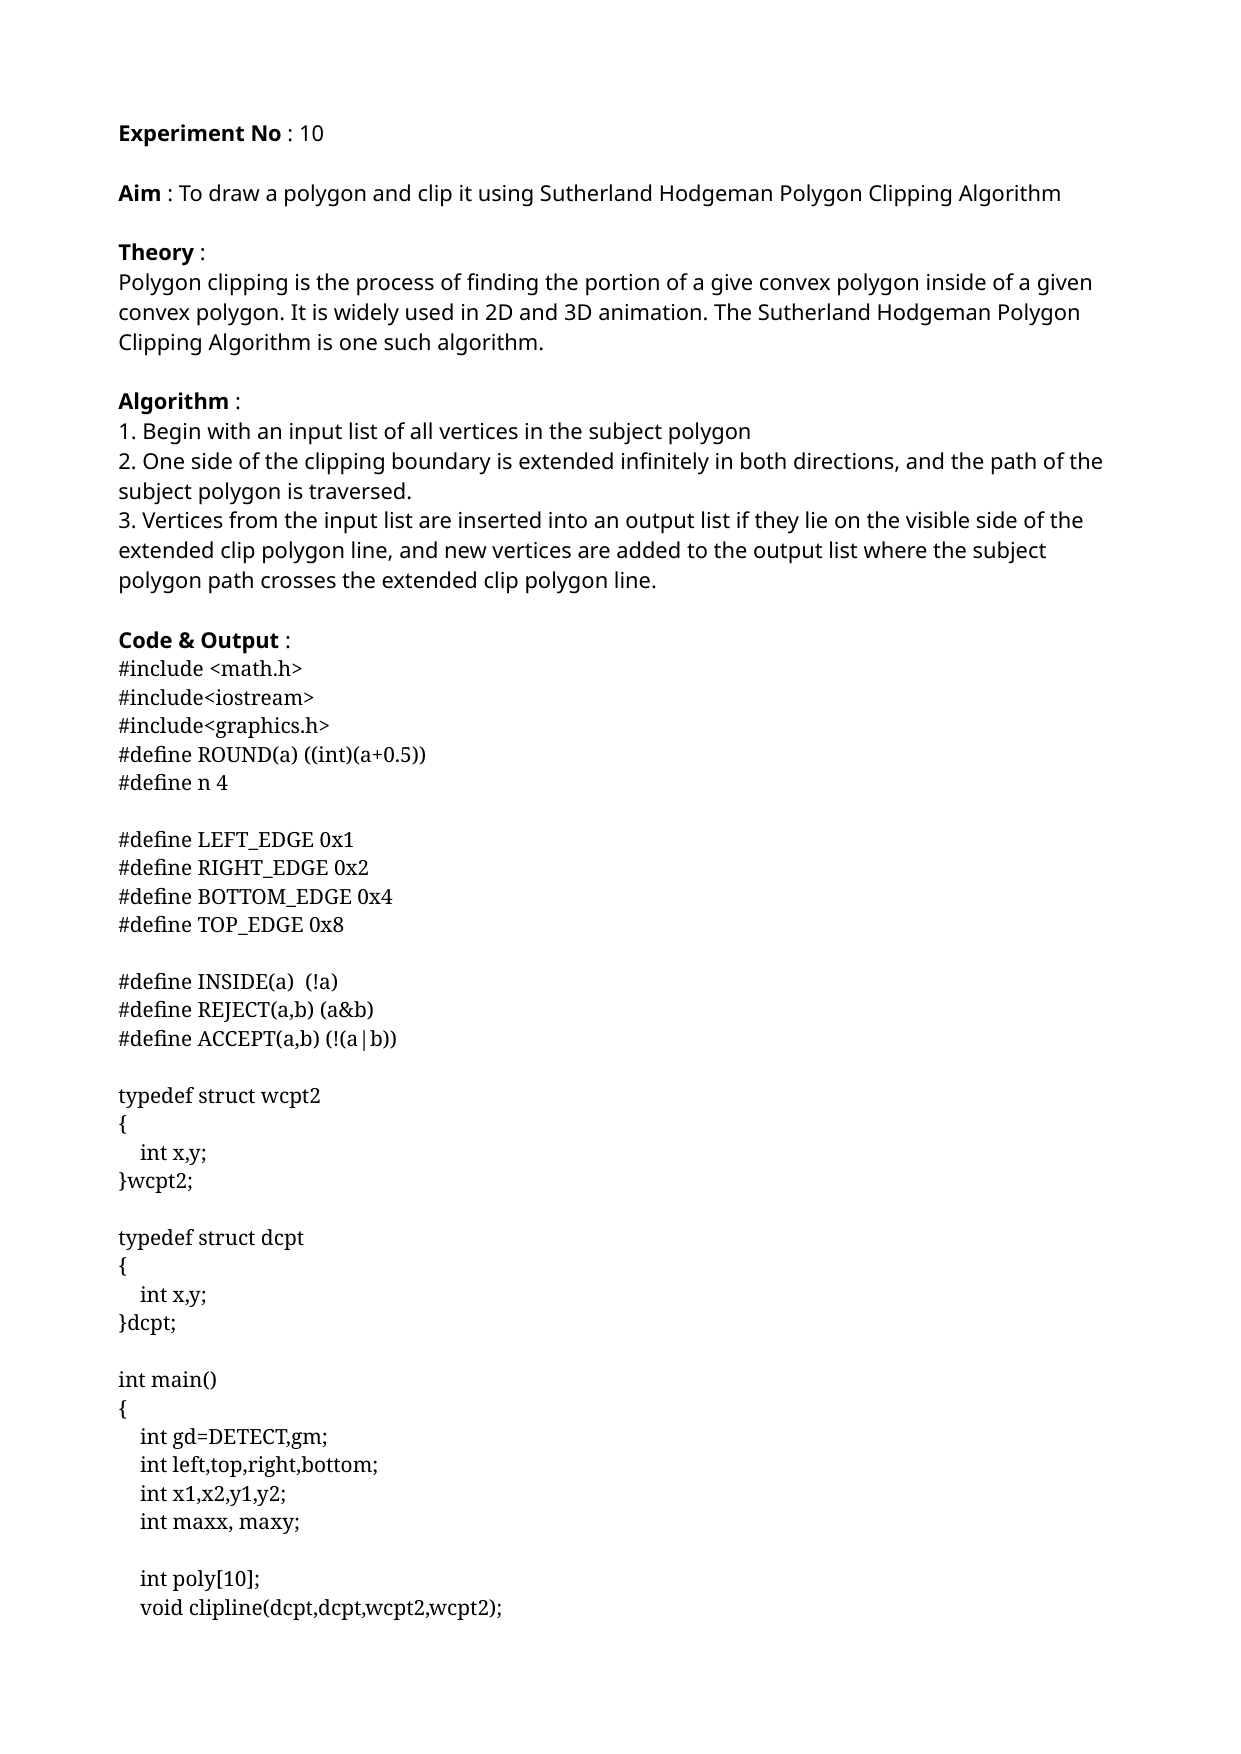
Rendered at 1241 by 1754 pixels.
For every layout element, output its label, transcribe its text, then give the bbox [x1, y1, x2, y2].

text #define BOTTOM_EDGE 0x4 [118, 882, 1122, 910]
text Aim : To draw a polygon and clip it using Sutherland Hodgeman Polygon Clipping Algorithm [118, 178, 1122, 207]
text #include <math.h> [118, 654, 1122, 683]
text void clipline(dcpt,dcpt,wcpt2,wcpt2); [118, 1593, 1122, 1621]
text 1. Begin with an input list of all vertices in the subject polygon [118, 416, 1122, 446]
text }dcpt; [118, 1308, 1122, 1337]
text int maxx, maxy; [118, 1507, 1122, 1536]
text #define RIGHT_EDGE 0x2 [118, 853, 1122, 882]
text Code & Output : [118, 624, 1122, 654]
text int x,y; [118, 1138, 1122, 1166]
text #define ACCEPT(a,b) (!(a|b)) [118, 1024, 1122, 1052]
text 3. Vertices from the input list are inserted into an output list if they lie on the visible side of the extended clip polygon line, and new vertices are added to the output list where the subject polygon path crosses the extended clip polygon line. [118, 505, 1122, 595]
text { [118, 1394, 1122, 1422]
text { [118, 1109, 1122, 1138]
text int x,y; [118, 1280, 1122, 1308]
text 2. One side of the clipping boundary is extended infinitely in both directions, and the path of the subject polygon is traversed. [118, 446, 1122, 505]
text #define INSIDE(a) (!a) [118, 967, 1122, 996]
text Algorithm : [118, 386, 1122, 416]
text Experiment No : 10 [118, 118, 1122, 148]
text #define REJECT(a,b) (a&b) [118, 996, 1122, 1024]
text #define n 4 [118, 768, 1122, 797]
text { [118, 1252, 1122, 1280]
text int gd=DETECT,gm; [118, 1422, 1122, 1451]
text int x1,x2,y1,y2; [118, 1479, 1122, 1507]
text int left,top,right,bottom; [118, 1451, 1122, 1479]
text #include<iostream> [118, 683, 1122, 711]
text }wcpt2; [118, 1166, 1122, 1195]
text int main() [118, 1365, 1122, 1394]
text #define TOP_EDGE 0x8 [118, 910, 1122, 939]
text #include<graphics.h> [118, 711, 1122, 740]
text Polygon clipping is the process of finding the portion of a give convex polygon inside of a given convex polygon. It is widely used in 2D and 3D animation. The Sutherland Hodgeman Polygon Clipping Algorithm is one such algorithm. [118, 267, 1122, 356]
text Theory : [118, 237, 1122, 267]
text typedef struct dcpt [118, 1223, 1122, 1252]
text typedef struct wcpt2 [118, 1081, 1122, 1109]
text int poly[10]; [118, 1564, 1122, 1593]
text #define LEFT_EDGE 0x1 [118, 825, 1122, 853]
text #define ROUND(a) ((int)(a+0.5)) [118, 740, 1122, 768]
